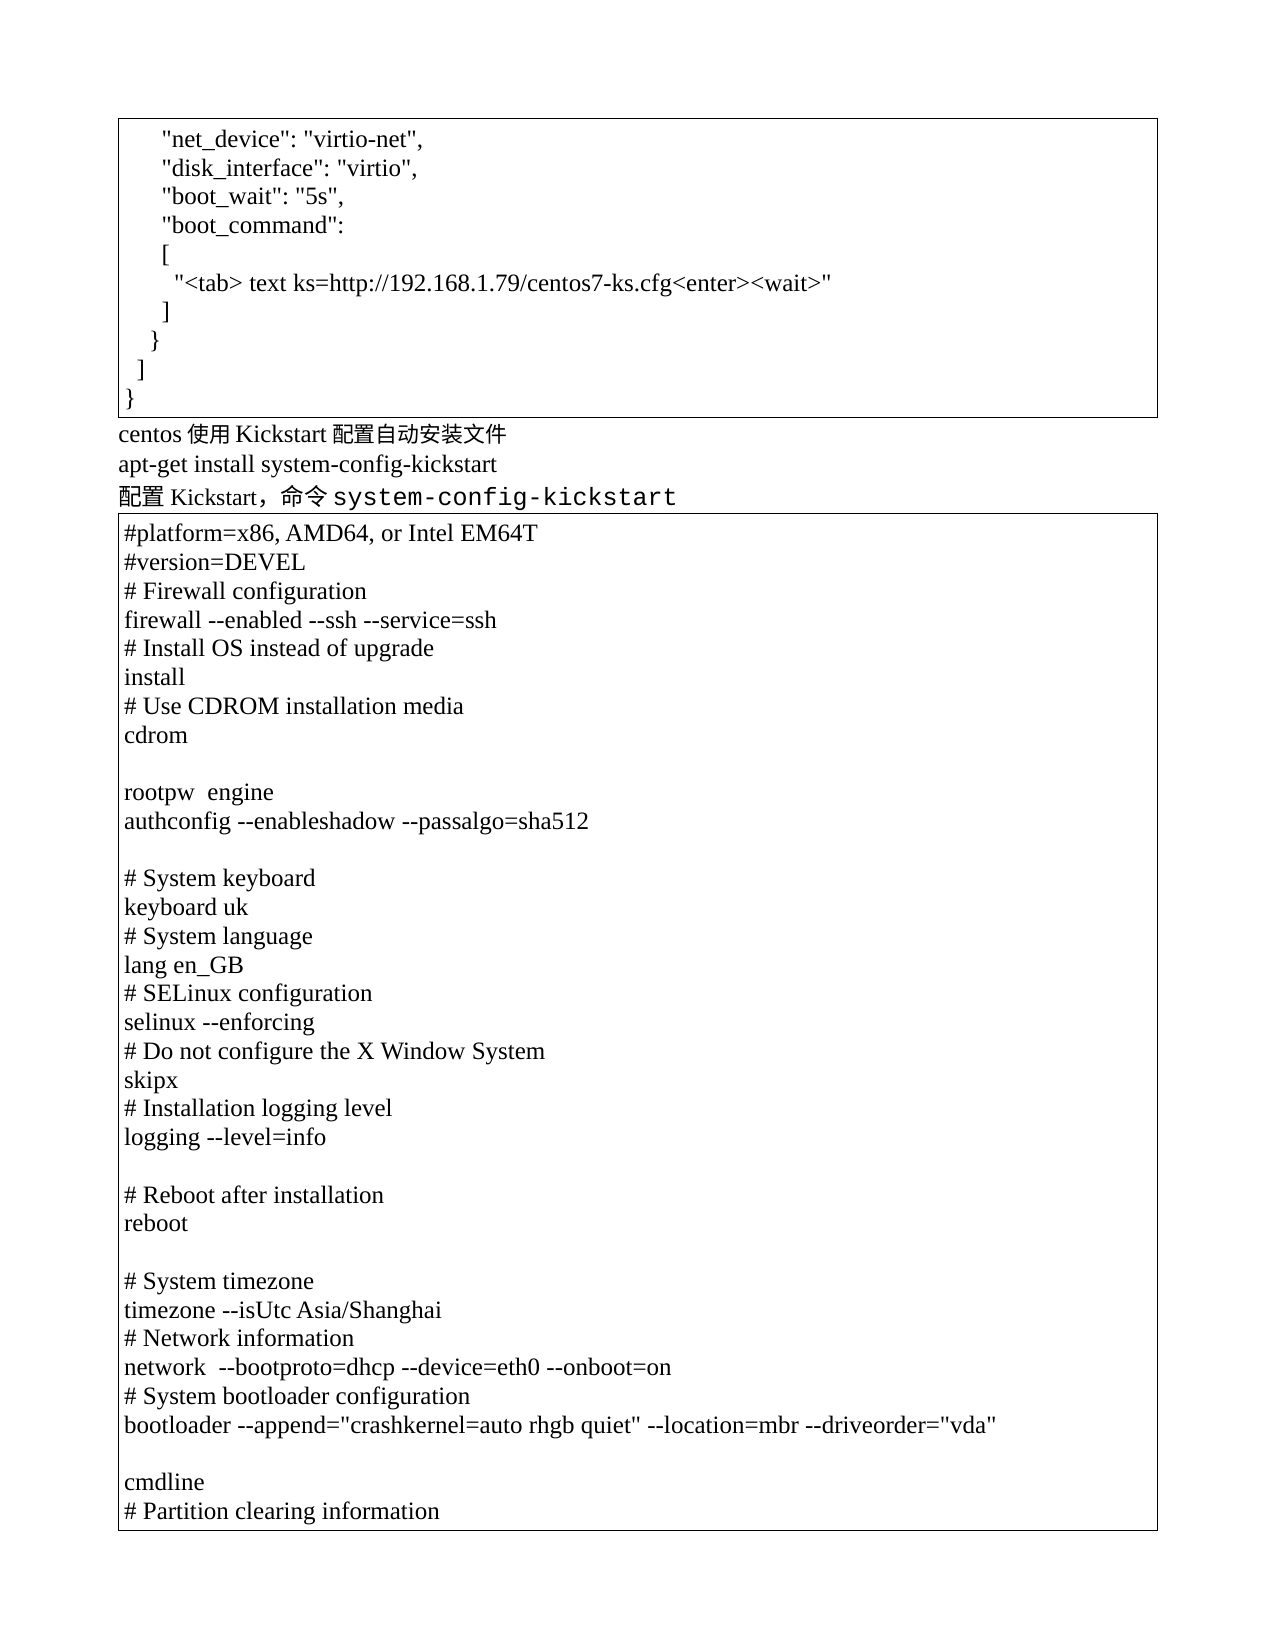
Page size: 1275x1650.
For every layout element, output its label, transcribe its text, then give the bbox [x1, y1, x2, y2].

text 配置Kickstart，命令system-config-kickstart [118, 478, 1157, 513]
text apt-get install system-config-kickstart [118, 449, 1157, 478]
text centos使用Kickstart配置自动安装文件 [118, 418, 1157, 449]
table_header #platform=x86, AMD64, or Intel EM64T #version=DEVEL # Firewall configuration firewall --enabled --ssh --service=ssh # Install OS instead of upgrade install # Use CDROM installation media cdrom rootpw engine authconfig --enableshadow --passalgo=sha512 # System keyboard keyboard uk # System language lang en_GB # SELinux configuration selinux --enforcing # Do not configure the X Window System skipx # Installation logging level logging --level=info # Reboot after installation reboot # System timezone timezone --isUtc Asia/Shanghai # Network information network --bootproto=dhcp --device=eth0 --onboot=on # System bootloader configuration bootloader --append="crashkernel=auto rhgb quiet" --location=mbr --driveorder="vda" cmdline # Partition clearing information [119, 514, 1157, 1530]
table_header "net_device": "virtio-net", "disk_interface": "virtio", "boot_wait": "5s", "boot_command": [ "<tab> text ks=http://192.168.1.79/centos7-ks.cfg<enter><wait>" ] } ] } [119, 119, 1157, 417]
